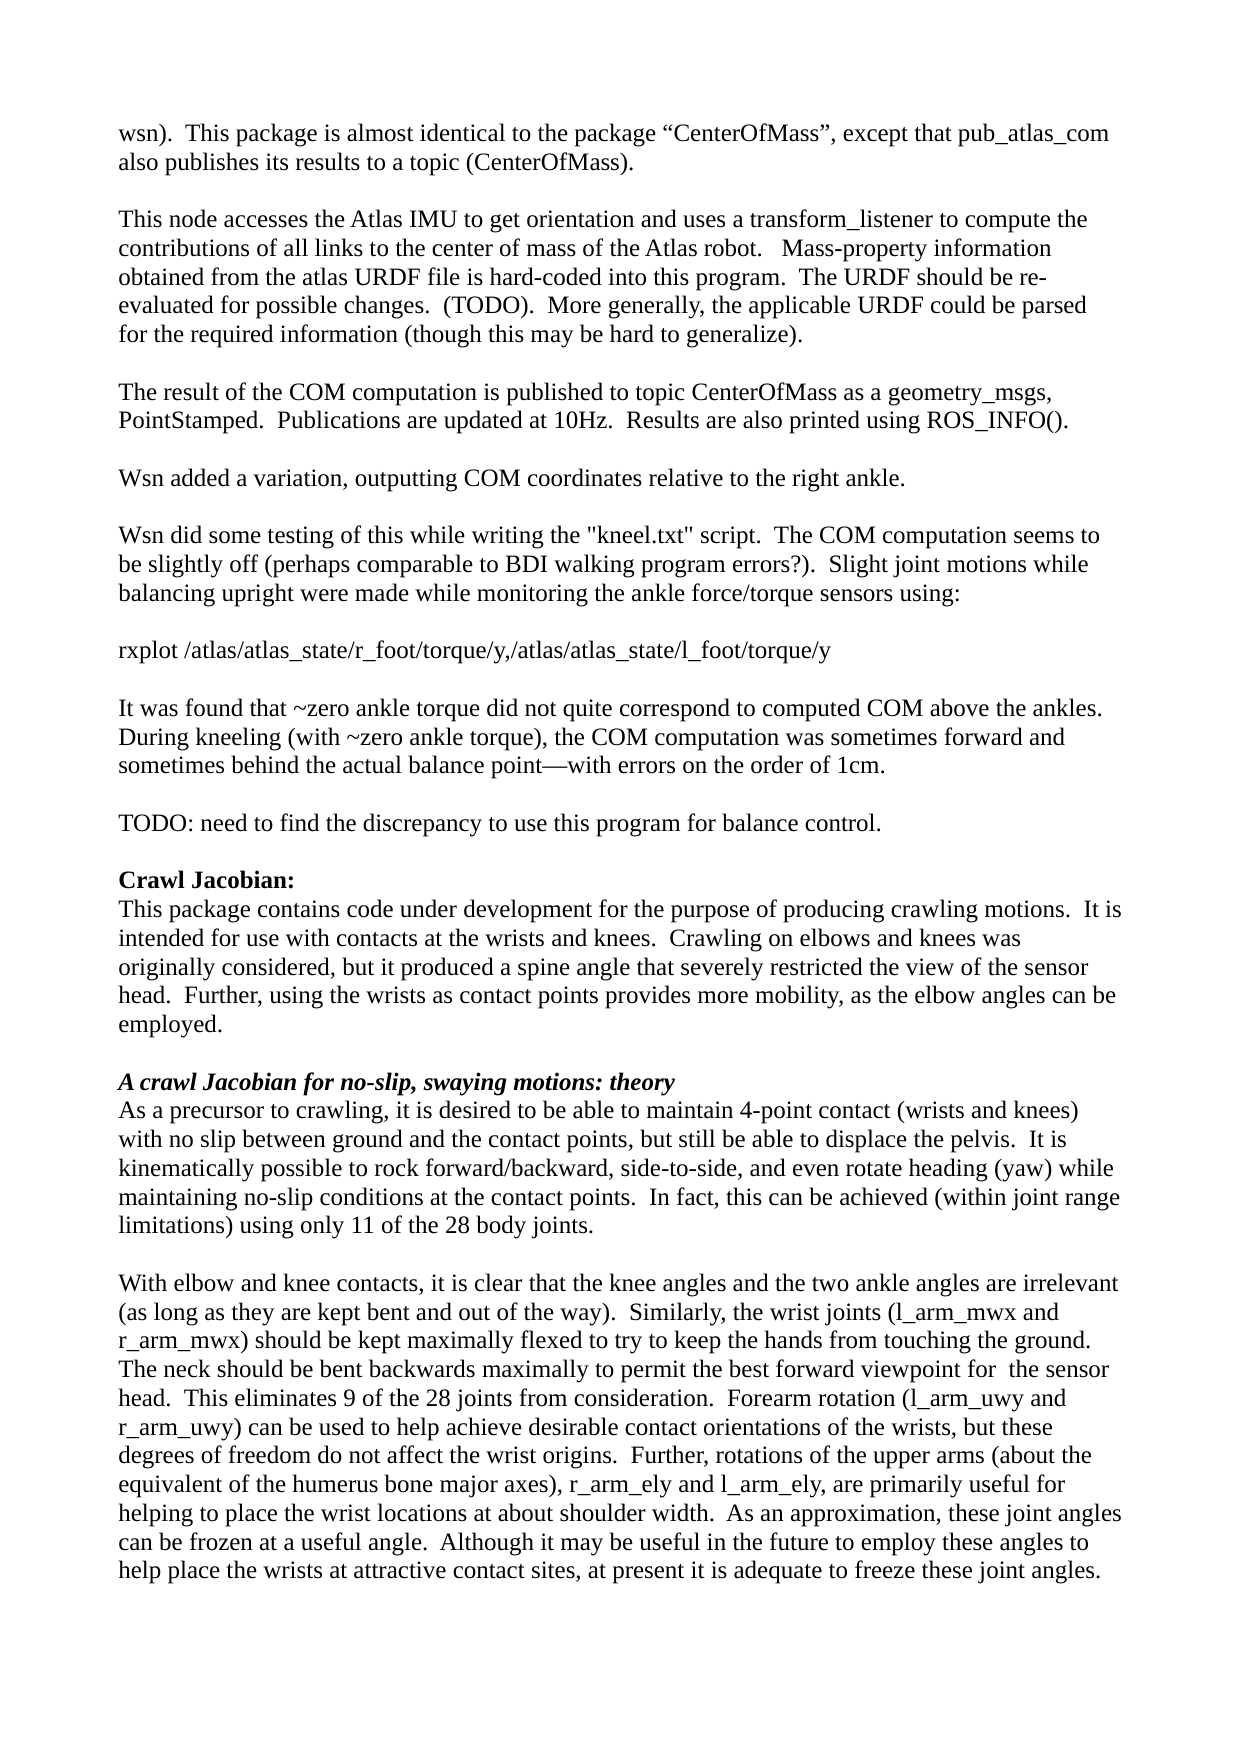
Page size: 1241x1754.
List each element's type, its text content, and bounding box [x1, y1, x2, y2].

text The result of the COM computation is published to topic CenterOfMass as a geometry_msgs, PointStamped. Publications are updated at 10Hz. Results are also printed using ROS_INFO(). [118, 377, 1122, 434]
text wsn). This package is almost identical to the package “CenterOfMass”, except that pub_atlas_com also publishes its results to a topic (CenterOfMass). [118, 118, 1122, 176]
text It was found that ~zero ankle torque did not quite correspond to computed COM above the ankles. During kneeling (with ~zero ankle torque), the COM computation was sometimes forward and sometimes behind the actual balance point—with errors on the order of 1cm. [118, 693, 1122, 779]
text TODO: need to find the discrepancy to use this program for balance control. [118, 808, 1122, 837]
text With elbow and knee contacts, it is clear that the knee angles and the two ankle angles are irrelevant (as long as they are kept bent and out of the way). Similarly, the wrist joints (l_arm_mwx and r_arm_mwx) should be kept maximally flexed to try to keep the hands from touching the ground. The neck should be bent backwards maximally to permit the best forward viewpoint for the sensor head. This eliminates 9 of the 28 joints from consideration. Forearm rotation (l_arm_uwy and r_arm_uwy) can be used to help achieve desirable contact orientations of the wrists, but these degrees of freedom do not affect the wrist origins. Further, rotations of the upper arms (about the equivalent of the humerus bone major axes), r_arm_ely and l_arm_ely, are primarily useful for helping to place the wrist locations at about shoulder width. As an approximation, these joint angles can be frozen at a useful angle. Although it may be useful in the future to employ these angles to help place the wrists at attractive contact sites, at present it is adequate to freeze these joint angles. [118, 1268, 1122, 1584]
text Wsn did some testing of this while writing the "kneel.txt" script. The COM computation seems to be slightly off (perhaps comparable to BDI walking program errors?). Slight joint motions while balancing upright were made while monitoring the ankle force/torque sensors using: [118, 521, 1122, 607]
text As a precursor to crawling, it is desired to be able to maintain 4-point contact (wrists and knees) with no slip between ground and the contact points, but still be able to displace the pelvis. It is kinematically possible to rock forward/backward, side-to-side, and even rotate heading (yaw) while maintaining no-slip conditions at the contact points. In fact, this can be achieved (within joint range limitations) using only 11 of the 28 body joints. [118, 1096, 1122, 1239]
text Crawl Jacobian: [118, 866, 1122, 894]
text rxplot /atlas/atlas_state/r_foot/torque/y,/atlas/atlas_state/l_foot/torque/y [118, 636, 1122, 664]
text This node accesses the Atlas IMU to get orientation and uses a transform_listener to compute the contributions of all links to the center of mass of the Atlas robot. Mass-property information obtained from the atlas URDF file is hard-coded into this program. The URDF should be re-evaluated for possible changes. (TODO). More generally, the applicable URDF could be parsed for the required information (though this may be hard to generalize). [118, 204, 1122, 348]
text Wsn added a variation, outputting COM coordinates relative to the right ankle. [118, 463, 1122, 492]
text This package contains code under development for the purpose of producing crawling motions. It is intended for use with contacts at the wrists and knees. Crawling on elbows and knees was originally considered, but it produced a spine angle that severely restricted the view of the sensor head. Further, using the wrists as contact points provides more mobility, as the elbow angles can be employed. [118, 894, 1122, 1038]
text A crawl Jacobian for no-slip, swaying motions: theory [118, 1067, 1122, 1096]
